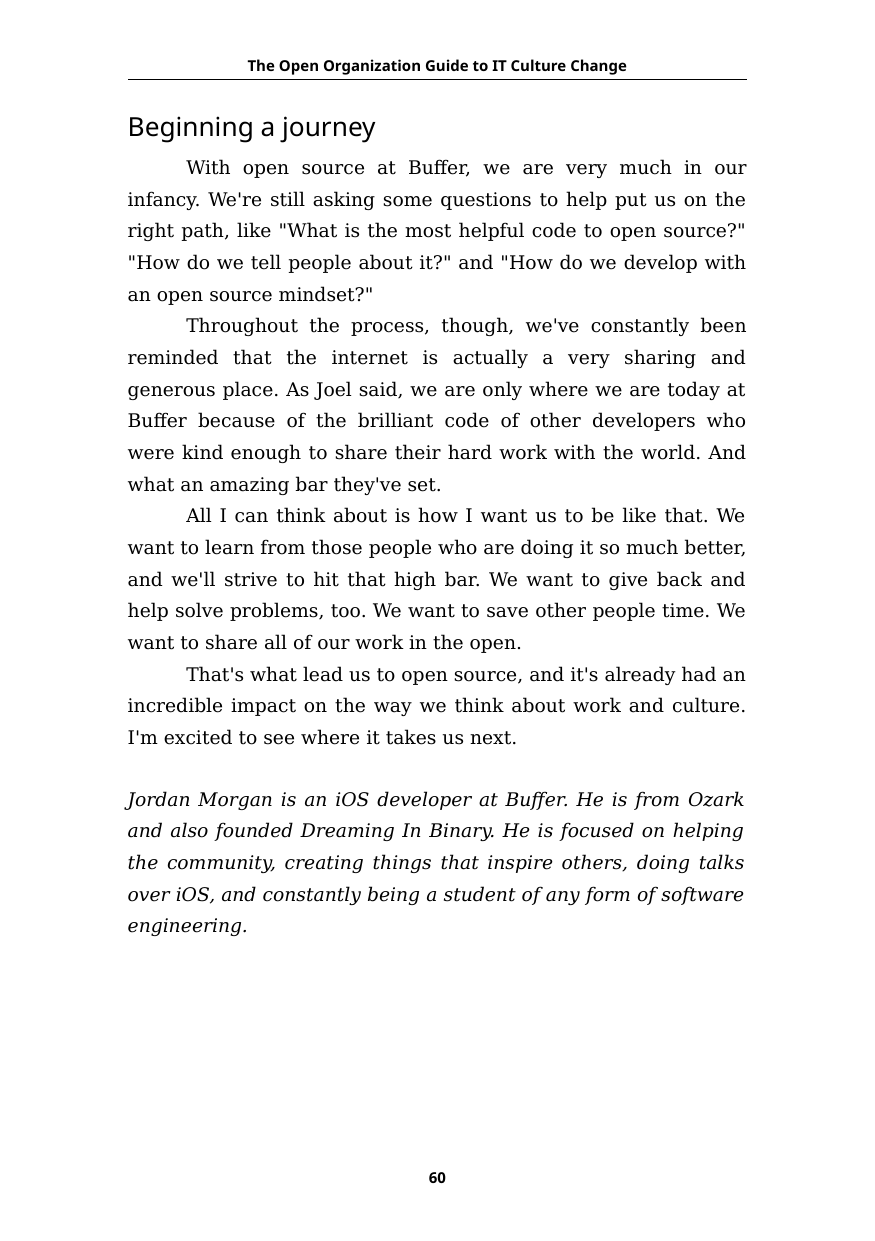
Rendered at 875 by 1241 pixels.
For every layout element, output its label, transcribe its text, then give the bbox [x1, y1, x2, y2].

subtitle Beginning a journey [127, 109, 747, 144]
text Jordan Morgan is an iOS developer at Buffer. He is from Ozark and also founded Dreaming In Binary. He is focused on helping the community, creating things that inspire others, doing talks over iOS, and constantly being a student of any form of software engineering. [127, 789, 747, 937]
text That's what lead us to open source, and it's already had an incredible impact on the way we think about work and culture. I'm excited to see where it takes us next. [127, 664, 747, 749]
text Throughout the process, though, we've constantly been reminded that the internet is actually a very sharing and generous place. As Joel said, we are only where we are today at Buffer because of the brilliant code of other developers who were kind enough to share their hard work with the world. And what an amazing bar they've set. [127, 315, 747, 496]
text With open source at Buffer, we are very much in our infancy. We're still asking some questions to help put us on the right path, like "What is the most helpful code to open source?" "How do we tell people about it?" and "How do we develop with an open source mindset?" [127, 157, 747, 306]
text All I can think about is how I want us to be like that. We want to learn from those people who are doing it so much better, and we'll strive to hit that high bar. We want to give back and help solve problems, too. We want to save other people time. We want to share all of our work in the open. [127, 505, 747, 654]
